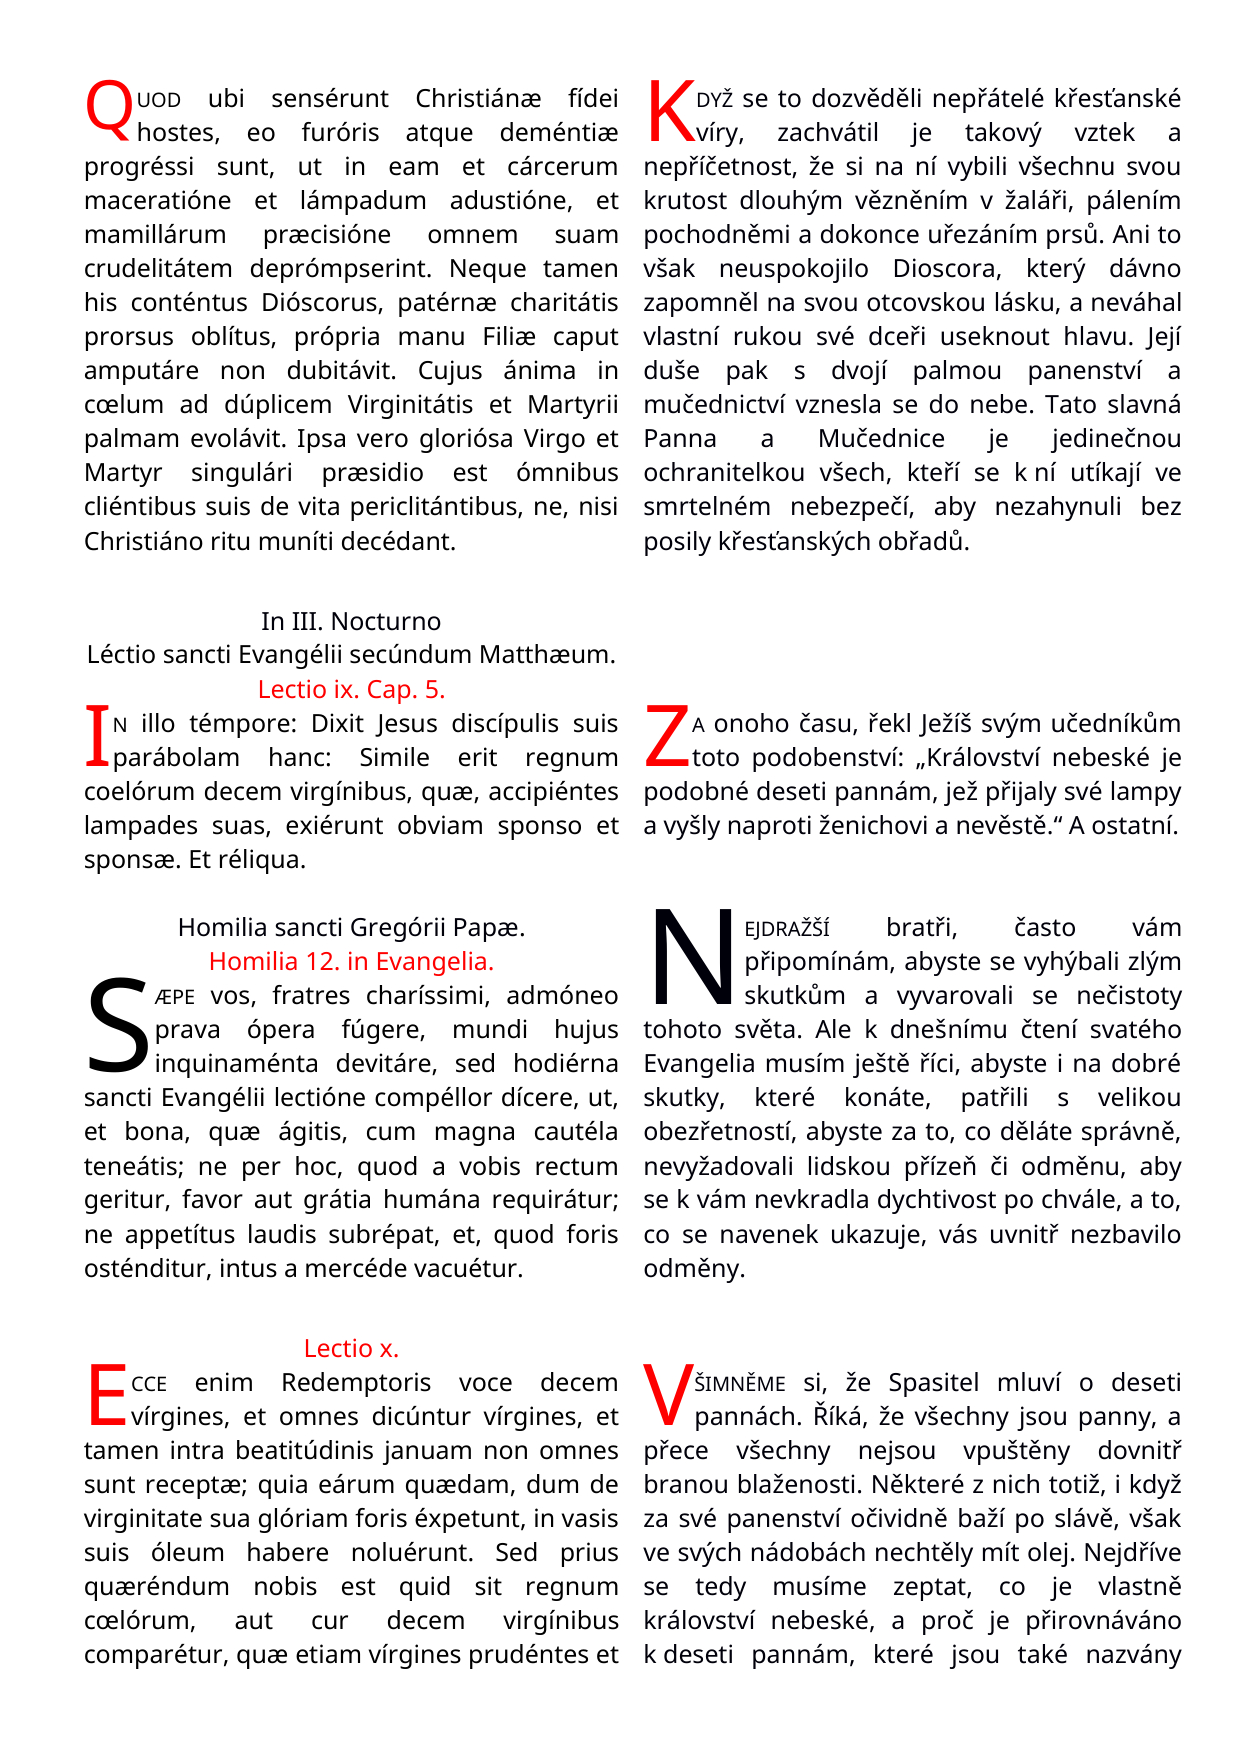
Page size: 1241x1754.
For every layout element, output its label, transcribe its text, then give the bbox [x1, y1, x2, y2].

table_cell Quod ubi sensérunt Christiánæ fídei hostes, eo furóris atque deméntiæ progréssi sunt, ut in eam et cárcerum maceratióne et lámpadum adustióne, et mamillárum præcisióne omnem suam crudelitátem deprómpserint. Neque tamen his conténtus Dióscorus, patérnæ charitátis prorsus oblítus, própria manu Filiæ caput amputáre non dubitávit. Cujus ánima in cœlum ad dúplicem Virginitátis et Martyrii palmam evolávit. Ipsa vero gloriósa Virgo et Martyr singulári præsidio est ómnibus cliéntibus suis de vita periclitántibus, ne, nisi Christiáno ritu muníti decédant. [72, 74, 631, 597]
table_cell Všimněme si, že Spasitel mluví o deseti pannách. Říká, že všechny jsou panny, a přece všechny nejsou vpuštěny dovnitř branou blaženosti. Některé z nich totiž, i když za své panenství očividně baží po slávě, však ve svých nádobách nechtěly mít olej. Nejdříve se tedy musíme zeptat, co je vlastně království nebeské, a proč je přirovnáváno k deseti pannám, které jsou také nazvány [631, 1324, 1194, 1677]
table_cell Za onoho času, řekl Ježíš svým učedníkům toto podobenství: „Království nebeské je podobné deseti pannám, jež přijaly své lampy a vyšly naproti ženichovi a nevěstě.“ A ostatní. Nejdražší bratři, často vám připomínám, abyste se vyhýbali zlým skutkům a vyvarovali se nečistoty tohoto světa. Ale k dneš­nímu čtení svatého Evangelia musím ještě říci, abyste i na dobré skutky, které konáte, patřili s velikou obezřetností, abyste za to, co děláte správně, nevyžadovali lidskou přízeň či odměnu, aby se k vám nevkradla dychtivost po chvále, a to, co se navenek ukazuje, vás uvnitř nezbavilo odměny. [631, 597, 1194, 1324]
table_cell In III. Nocturno Léctio sancti Evangélii secúndum Matthæum. Lectio ix. Cap. 5. In illo témpore: Dixit Jesus discípulis suis parábolam hanc: Simile erit regnum coelórum decem virgínibus, quæ, accipiéntes lampades suas, exiérunt obviam sponso et sponsæ. Et réliqua. Homilia sancti Gregórii Papæ. Homilia 12. in Evangelia. Sæpe vos, fratres charíssimi, admóneo prava ópera fúgere, mundi hujus inquinaménta devitáre, sed hodiérna sancti Evangélii lectióne compéllor dícere, ut, et bona, quæ ágitis, cum magna cautéla teneátis; ne per hoc, quod a vobis rectum geritur, favor aut grátia humána requirátur; ne appetítus laudis subrépat, et, quod foris osténditur, intus a mercéde vacuétur. [72, 597, 631, 1324]
table_cell Když se to dozvěděli nepřátelé křesťanské víry, zachvátil je takový vztek a nepříčetnost, že si na ní vybili všechnu svou krutost dlouhým vězněním v žaláři, pálením pochodněmi a dokonce uřezáním prsů. Ani to však neuspokojilo Dioscora, který dávno zapomněl na svou otcovskou lásku, a neváhal vlastní rukou své dceři useknout hlavu. Její duše pak s dvojí palmou panenství a mučednictví vznesla se do nebe. Tato slavná Panna a Mučednice je jedinečnou ochranitelkou všech, kteří se k ní utíkají ve smrtelném nebezpečí, aby nezahynuli bez posily křesťanských obřadů. [631, 74, 1194, 597]
table_cell Lectio x. Ecce enim Redemptoris voce decem vírgines, et omnes dicúntur vírgines, et tamen intra beatitúdinis januam non omnes sunt receptæ; quia eárum quædam, dum de virginitate sua glóriam foris éxpetunt, in vasis suis óleum habere noluérunt. Sed prius quæréndum nobis est quid sit regnum cœlórum, aut cur decem virgínibus comparétur, quæ etiam vírgines prudéntes et [72, 1324, 631, 1677]
